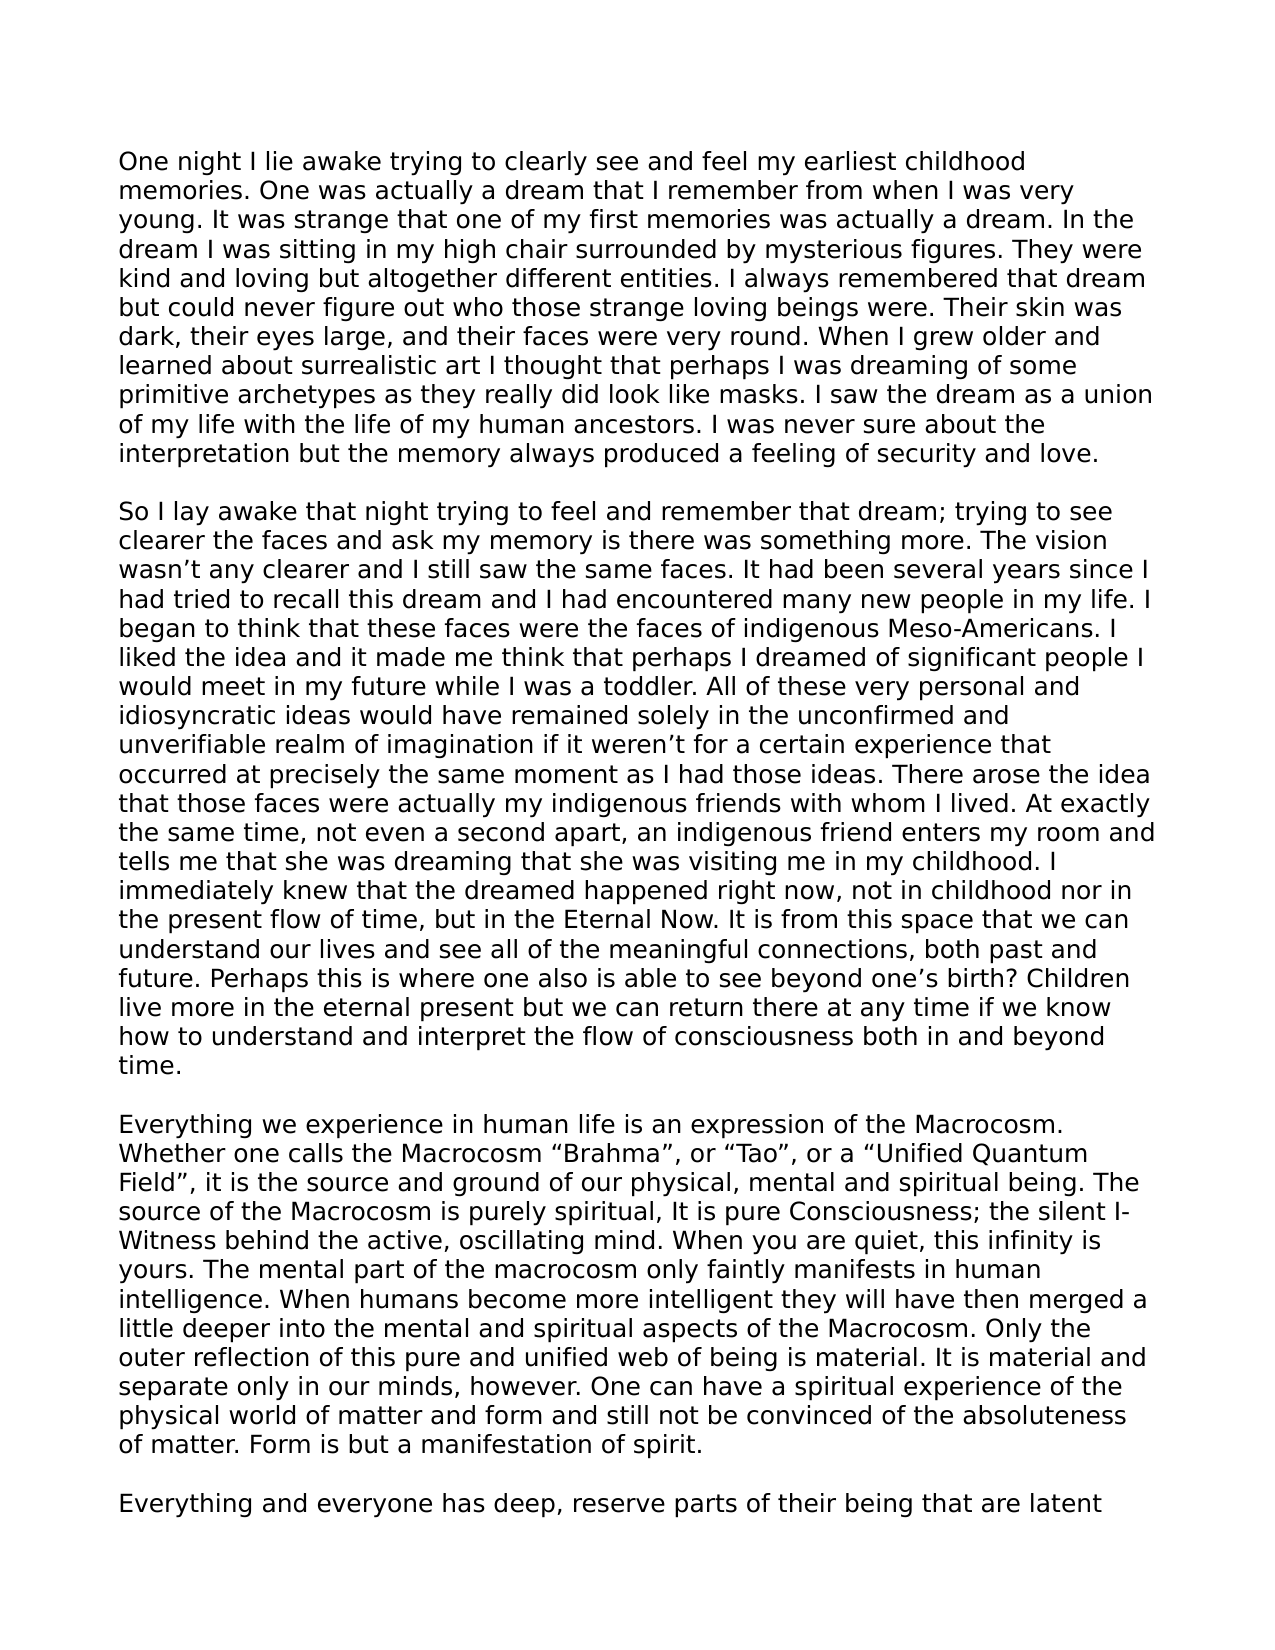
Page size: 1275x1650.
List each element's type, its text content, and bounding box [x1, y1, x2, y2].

text One night I lie awake trying to clearly see and feel my earliest childhood memories. One was actually a dream that I remember from when I was very young. It was strange that one of my first memories was actually a dream. In the dream I was sitting in my high chair surrounded by mysterious figures. They were kind and loving but altogether different entities. I always remembered that dream but could never figure out who those strange loving beings were. Their skin was dark, their eyes large, and their faces were very round. When I grew older and learned about surrealistic art I thought that perhaps I was dreaming of some primitive archetypes as they really did look like masks. I saw the dream as a union of my life with the life of my human ancestors. I was never sure about the interpretation but the memory always produced a feeling of security and love. So I lay awake that night trying to feel and remember that dream; trying to see clearer the faces and ask my memory is there was something more. The vision wasn’t any clearer and I still saw the same faces. It had been several years since I had tried to recall this dream and I had encountered many new people in my life. I began to think that these faces were the faces of indigenous Meso-Americans. I liked the idea and it made me think that perhaps I dreamed of significant people I would meet in my future while I was a toddler. All of these very personal and idiosyncratic ideas would have remained solely in the unconfirmed and unverifiable realm of imagination if it weren’t for a certain experience that occurred at precisely the same moment as I had those ideas. There arose the idea that those faces were actually my indigenous friends with whom I lived. At exactly the same time, not even a second apart, an indigenous friend enters my room and tells me that she was dreaming that she was visiting me in my childhood. I immediately knew that the dreamed happened right now, not in childhood nor in the present flow of time, but in the Eternal Now. It is from this space that we can understand our lives and see all of the meaningful connections, both past and future. Perhaps this is where one also is able to see beyond one’s birth? Children live more in the eternal present but we can return there at any time if we know how to understand and interpret the flow of consciousness both in and beyond time. Everything we experience in human life is an expression of the Macrocosm. Whether one calls the Macrocosm “Brahma”, or “Tao”, or a “Unified Quantum Field”, it is the source and ground of our physical, mental and spiritual being. The source of the Macrocosm is purely spiritual, It is pure Consciousness; the silent I-Witness behind the active, oscillating mind. When you are quiet, this infinity is yours. The mental part of the macrocosm only faintly manifests in human intelligence. When humans become more intelligent they will have then merged a little deeper into the mental and spiritual aspects of the Macrocosm. Only the outer reflection of this pure and unified web of being is material. It is material and separate only in our minds, however. One can have a spiritual experience of the physical world of matter and form and still not be convinced of the absoluteness of matter. Form is but a manifestation of spirit. Everything and everyone has deep, reserve parts of their being that are latent [118, 118, 1157, 1518]
